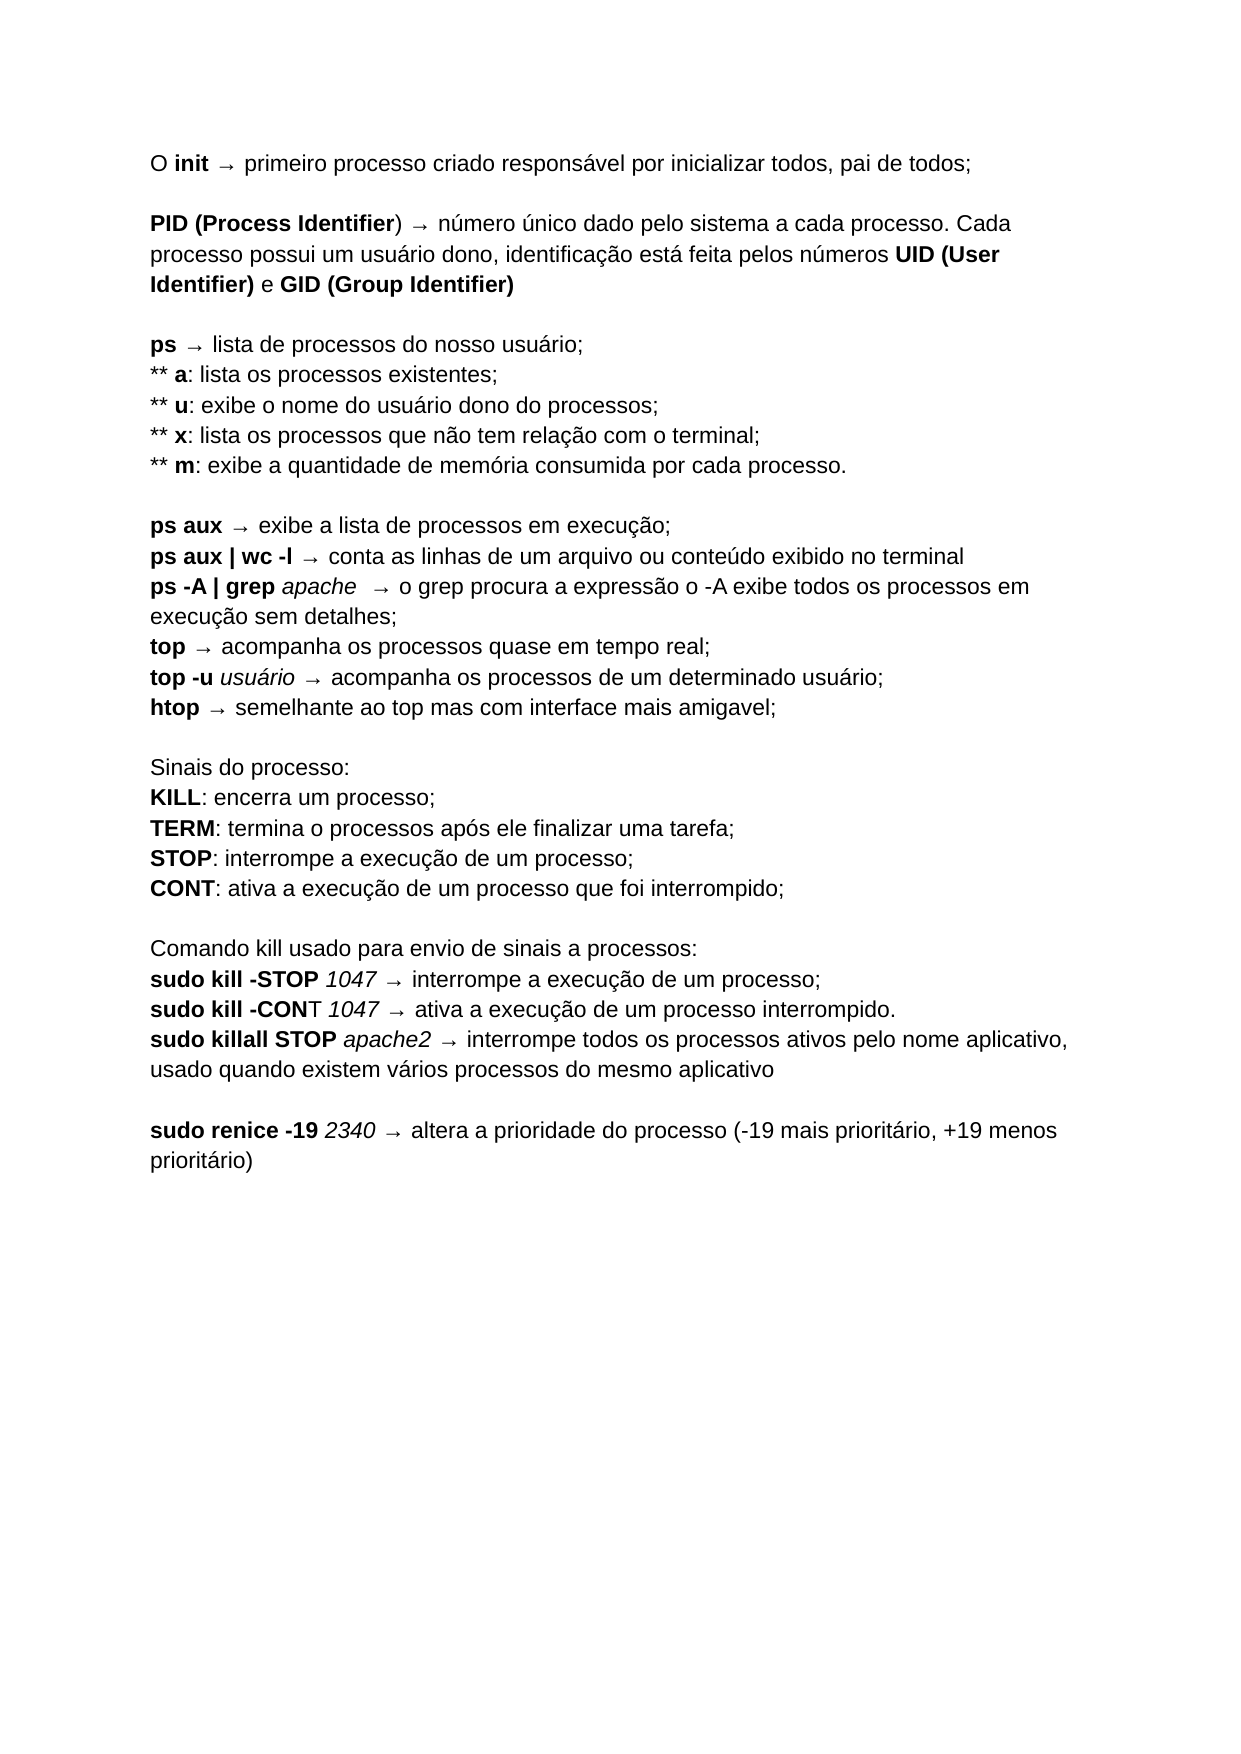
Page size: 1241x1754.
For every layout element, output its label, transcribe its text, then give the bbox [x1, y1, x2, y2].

text TERM: termina o processos após ele finalizar uma tarefa; [150, 814, 1090, 841]
text htop → semelhante ao top mas com interface mais amigavel; [150, 694, 1090, 720]
text top → acompanha os processos quase em tempo real; [150, 633, 1090, 660]
text ** a: lista os processos existentes; [150, 361, 1090, 388]
text PID (Process Identifier) → número único dado pelo sistema a cada processo. Cada processo possui um usuário dono, identificação está feita pelos números UID (User Identifier) e GID (Group Identifier) [150, 210, 1090, 297]
text sudo kill -CONT 1047 → ativa a execução de um processo interrompido. [150, 996, 1090, 1022]
text Sinais do processo: [150, 754, 1090, 781]
text CONT: ativa a execução de um processo que foi interrompido; [150, 875, 1090, 901]
text KILL: encerra um processo; [150, 784, 1090, 811]
text ps -A | grep apache → o grep procura a expressão o -A exibe todos os processos em execução sem detalhes; [150, 573, 1090, 629]
text sudo kill -STOP 1047 → interrompe a execução de um processo; [150, 966, 1090, 992]
text sudo renice -19 2340 → altera a prioridade do processo (-19 mais prioritário, +19 menos prioritário) [150, 1117, 1090, 1173]
text sudo killall STOP apache2 → interrompe todos os processos ativos pelo nome aplicativo, usado quando existem vários processos do mesmo aplicativo [150, 1026, 1090, 1083]
text top -u usuário → acompanha os processos de um determinado usuário; [150, 663, 1090, 690]
text ** x: lista os processos que não tem relação com o terminal; [150, 422, 1090, 448]
text ps aux | wc -l → conta as linhas de um arquivo ou conteúdo exibido no terminal [150, 543, 1090, 569]
text ** u: exibe o nome do usuário dono do processos; [150, 392, 1090, 418]
text ps aux → exibe a lista de processos em execução; [150, 512, 1090, 539]
text ps → lista de processos do nosso usuário; [150, 331, 1090, 358]
text ** m: exibe a quantidade de memória consumida por cada processo. [150, 452, 1090, 478]
text STOP: interrompe a execução de um processo; [150, 845, 1090, 871]
text Comando kill usado para envio de sinais a processos: [150, 935, 1090, 962]
text O init → primeiro processo criado responsável por inicializar todos, pai de todos; [150, 150, 1090, 176]
